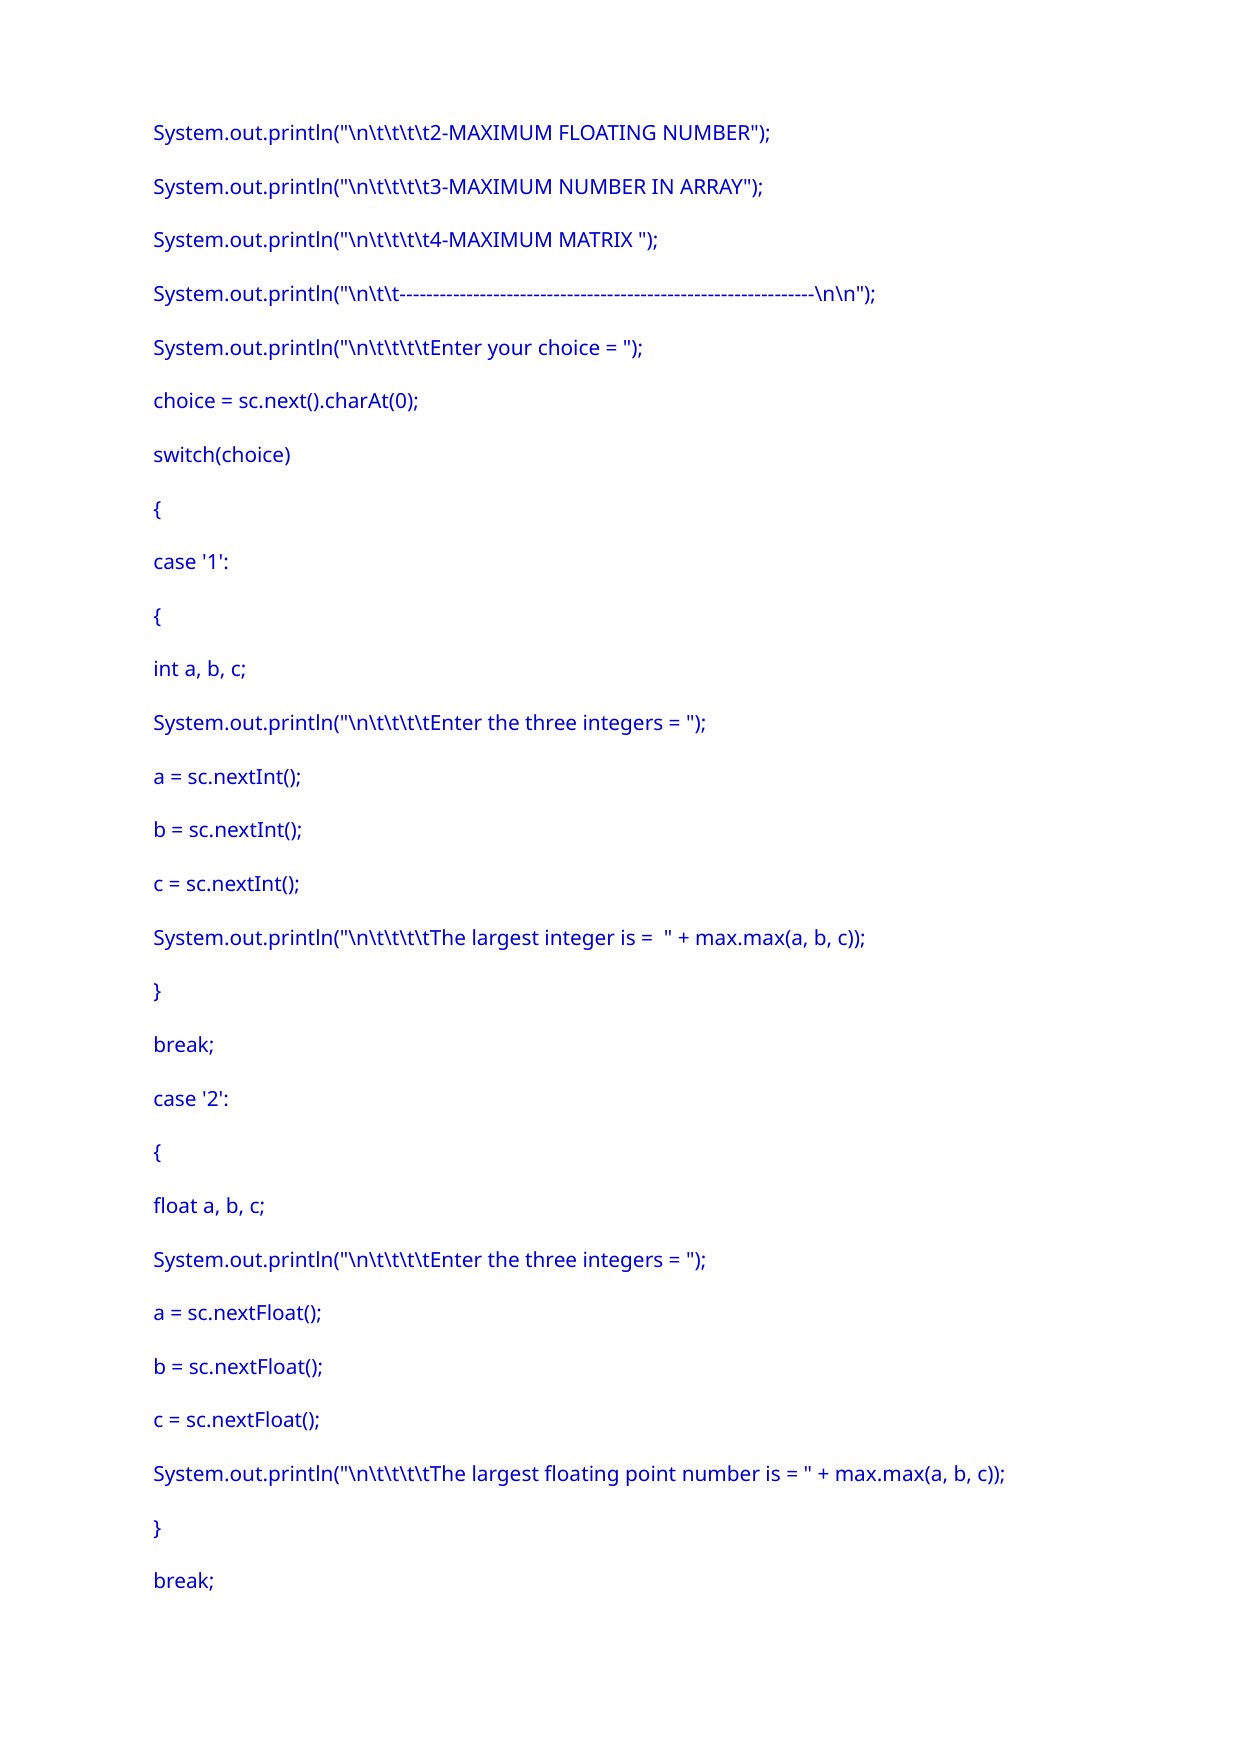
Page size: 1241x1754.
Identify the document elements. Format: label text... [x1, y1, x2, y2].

list a = sc.nextFloat(); [142, 1298, 1122, 1327]
list } [142, 1513, 1122, 1541]
list { [142, 1137, 1122, 1166]
list case '2': [142, 1084, 1122, 1112]
list switch(choice) [142, 440, 1122, 468]
list int a, b, c; [142, 654, 1122, 683]
list System.out.println("\n\t\t\t\tEnter the three integers = "); [142, 708, 1122, 737]
list System.out.println("\n\t\t\t\tEnter your choice = "); [142, 333, 1122, 361]
list System.out.println("\n\t\t--------------------------------------------------------------\n\n"); [142, 279, 1122, 307]
list a = sc.nextInt(); [142, 762, 1122, 790]
list float a, b, c; [142, 1191, 1122, 1219]
list c = sc.nextFloat(); [142, 1406, 1122, 1434]
list break; [142, 1567, 1122, 1595]
list { [142, 494, 1122, 522]
list System.out.println("\n\t\t\t\tThe largest integer is = " + max.max(a, b, c)); [142, 923, 1122, 951]
list System.out.println("\n\t\t\t\t2-MAXIMUM FLOATING NUMBER"); [142, 118, 1122, 147]
list System.out.println("\n\t\t\t\t4-MAXIMUM MATRIX "); [142, 225, 1122, 254]
list System.out.println("\n\t\t\t\tThe largest floating point number is = " + max.max(a, b, c)); [142, 1459, 1122, 1488]
list System.out.println("\n\t\t\t\t3-MAXIMUM NUMBER IN ARRAY"); [142, 172, 1122, 200]
list case '1': [142, 547, 1122, 576]
list { [142, 601, 1122, 629]
list b = sc.nextFloat(); [142, 1352, 1122, 1380]
list System.out.println("\n\t\t\t\tEnter the three integers = "); [142, 1245, 1122, 1273]
list } [142, 976, 1122, 1005]
list choice = sc.next().charAt(0); [142, 386, 1122, 415]
list c = sc.nextInt(); [142, 869, 1122, 898]
list b = sc.nextInt(); [142, 816, 1122, 844]
list break; [142, 1030, 1122, 1058]
